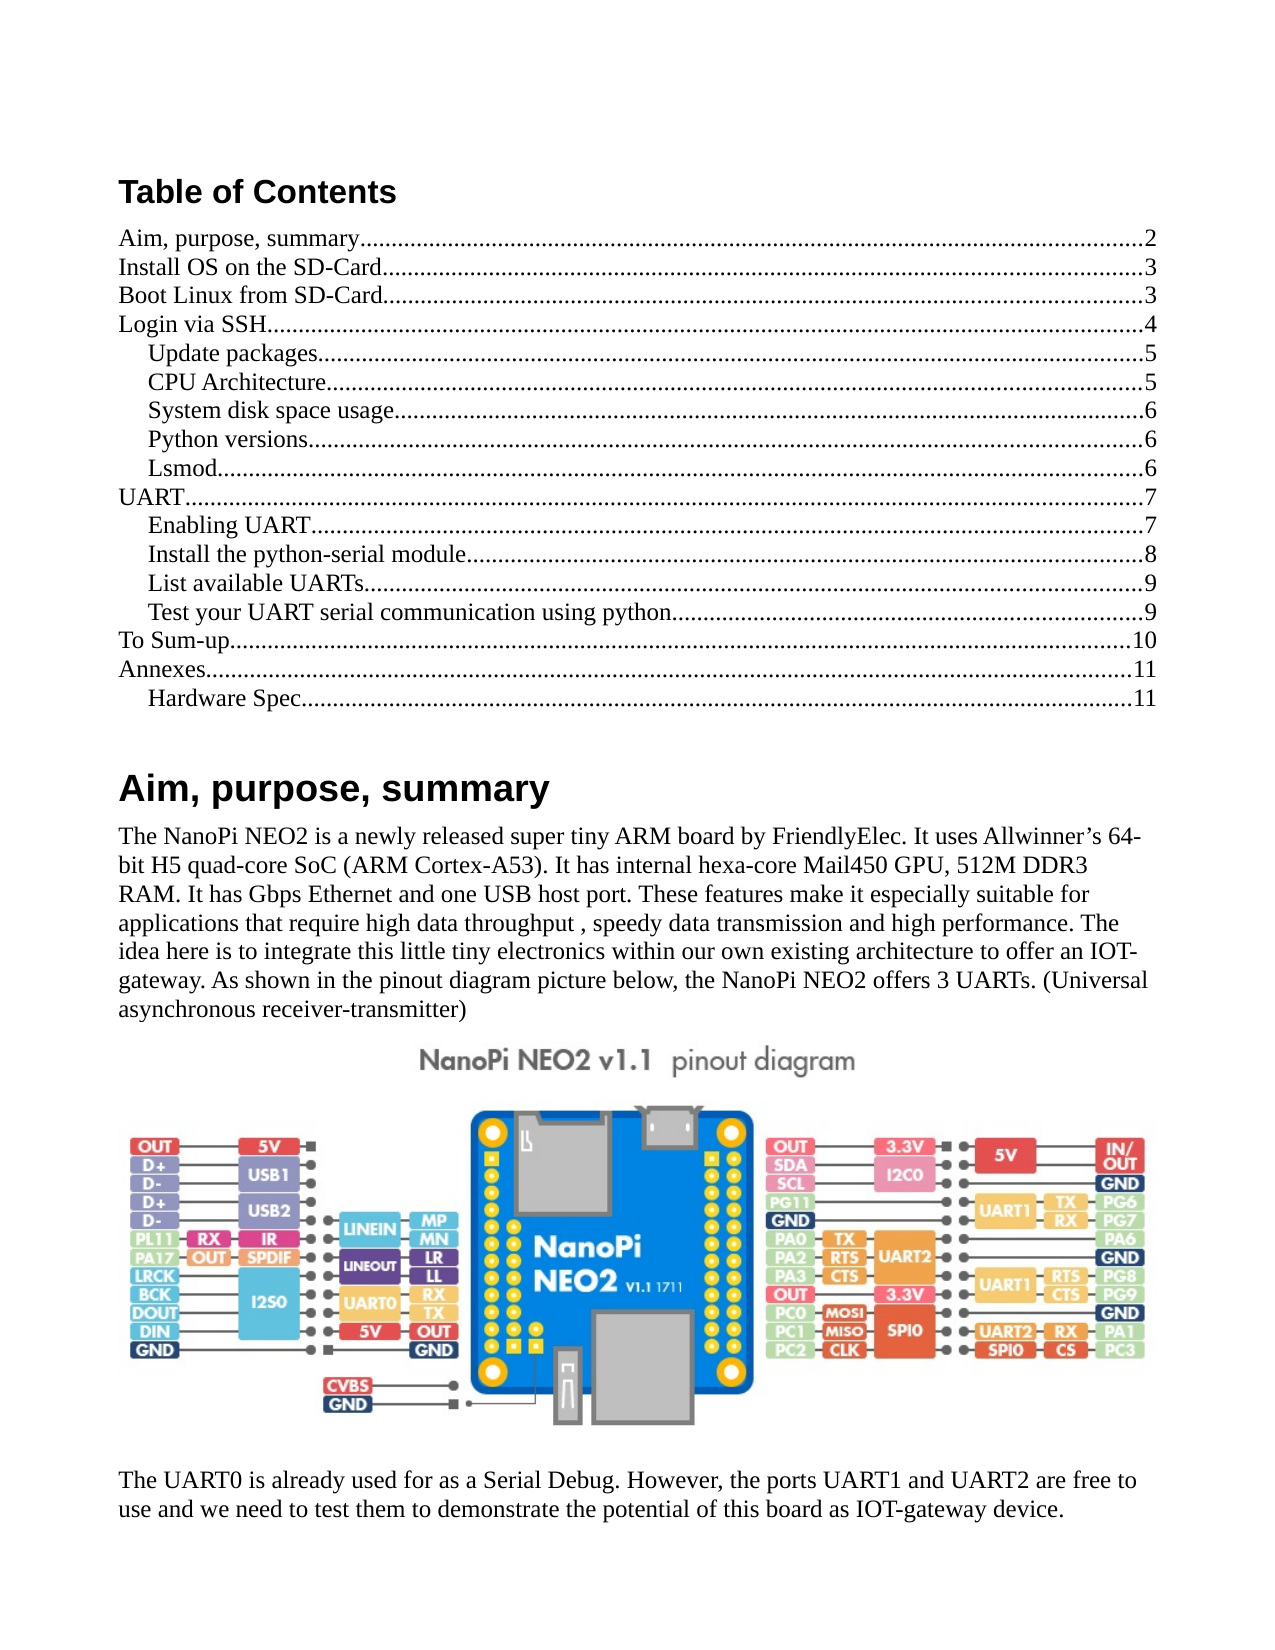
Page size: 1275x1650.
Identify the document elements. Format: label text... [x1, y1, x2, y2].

text CPU Architecture 5 [148, 367, 1157, 395]
text Update packages 5 [148, 338, 1157, 367]
text Install OS on the SD-Card 3 [118, 252, 1157, 280]
text List available UARTs 9 [148, 568, 1157, 597]
text Aim, purpose, summary 2 [118, 223, 1157, 252]
text System disk space usage 6 [148, 395, 1157, 424]
text Test your UART serial communication using python 9 [148, 597, 1157, 625]
text Python versions 6 [148, 424, 1157, 453]
text To Sum-up 10 [118, 625, 1157, 654]
text Install the python-serial module 8 [148, 539, 1157, 568]
text Hardware Spec 11 [148, 683, 1157, 712]
subtitle Aim, purpose, summary [118, 765, 1157, 809]
text The NanoPi NEO2 is a newly released super tiny ARM board by FriendlyElec. It uses Allwinner’s 64-bit H5 quad-core SoC (ARM Cortex-A53). It has internal hexa-core Mail450 GPU, 512M DDR3 RAM. It has Gbps Ethernet and one USB host port. These features make it especially suitable for applications that require high data throughput , speedy data transmission and high performance. The idea here is to integrate this little tiny electronics within our own existing architecture to offer an IOT-gateway. As shown in the pinout diagram picture below, the NanoPi NEO2 offers 3 UARTs. (Universal asynchronous receiver-transmitter) [118, 821, 1157, 1022]
text Boot Linux from SD-Card 3 [118, 280, 1157, 309]
subtitle Table of Contents [118, 172, 1157, 210]
text UART 7 [118, 482, 1157, 510]
text Enabling UART 7 [148, 510, 1157, 539]
picture [118, 1022, 1157, 1466]
text Lsmod 6 [148, 453, 1157, 482]
text Annexes 11 [118, 654, 1157, 683]
text Login via SSH 4 [118, 309, 1157, 338]
text The UART0 is already used for as a Serial Debug. However, the ports UART1 and UART2 are free to use and we need to test them to demonstrate the potential of this board as IOT-gateway device. [118, 1466, 1157, 1523]
